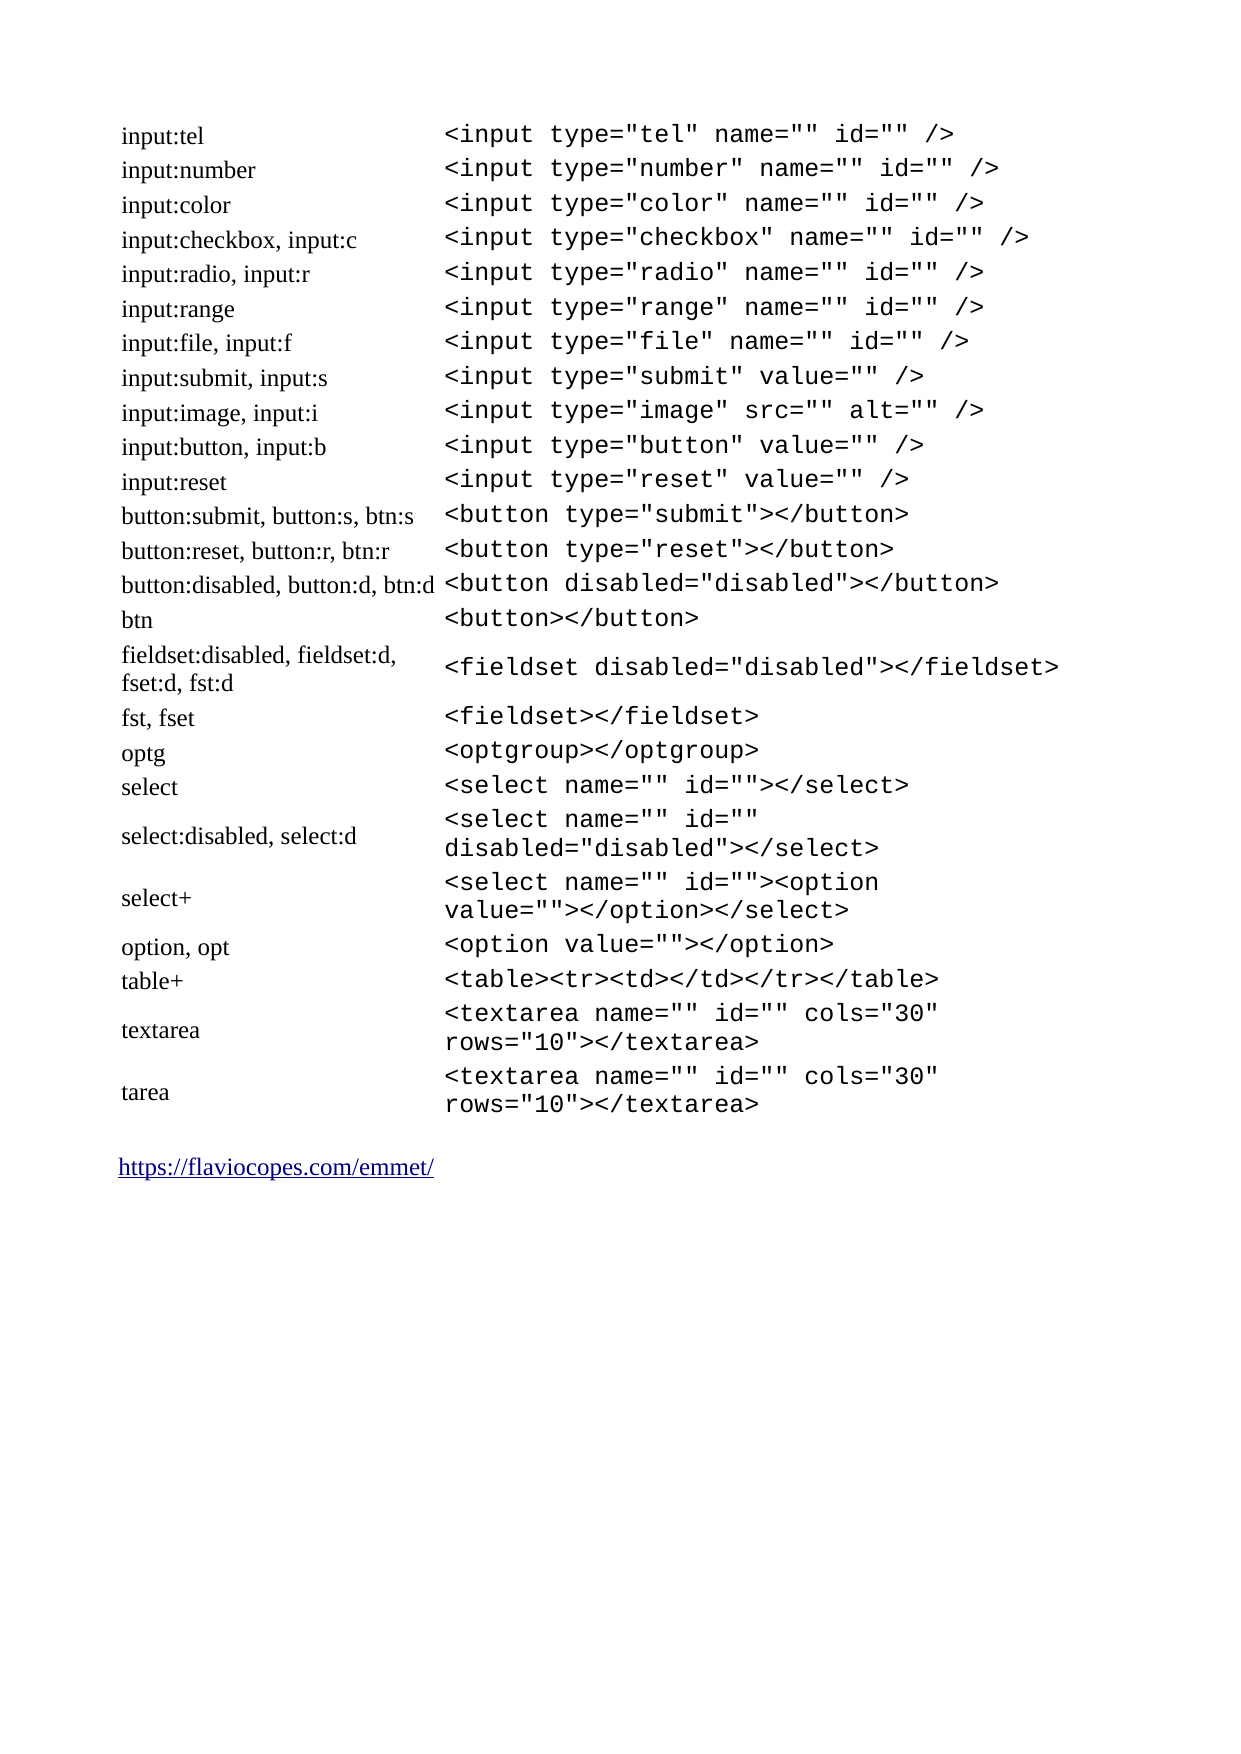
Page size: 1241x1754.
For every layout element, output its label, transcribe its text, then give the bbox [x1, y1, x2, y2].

table_cell <input type="button" value="" /> [441, 429, 1122, 464]
table_cell <select name="" id=""><option value=""></option></select> [441, 866, 1122, 929]
table_cell <textarea name="" id="" cols="30" rows="10"></textarea> [441, 1061, 1122, 1123]
table_cell <input type="range" name="" id="" /> [441, 291, 1122, 326]
table_cell <select name="" id=""></select> [441, 769, 1122, 804]
table_cell input:button, input:b [118, 429, 441, 464]
table_cell <select name="" id="" disabled="disabled"></select> [441, 804, 1122, 866]
table_cell <input type="tel" name="" id="" /> [441, 118, 1122, 153]
table_cell <input type="color" name="" id="" /> [441, 187, 1122, 222]
table_cell fieldset:disabled, fieldset:d, fset:d, fst:d [118, 637, 441, 700]
table_cell <button type="submit"></button> [441, 499, 1122, 533]
table_cell fst, fset [118, 700, 441, 735]
table_cell <input type="reset" value="" /> [441, 464, 1122, 498]
table_cell <input type="radio" name="" id="" /> [441, 256, 1122, 291]
table_cell <button type="reset"></button> [441, 533, 1122, 568]
table_cell <optgroup></optgroup> [441, 735, 1122, 769]
table_cell select [118, 769, 441, 804]
table_cell input:range [118, 291, 441, 326]
table_cell <option value=""></option> [441, 929, 1122, 963]
table_cell input:tel [118, 118, 441, 153]
table_cell option, opt [118, 929, 441, 963]
table_cell <fieldset></fieldset> [441, 700, 1122, 735]
table_cell input:color [118, 187, 441, 222]
table_cell button:disabled, button:d, btn:d [118, 568, 441, 602]
table_cell button:reset, button:r, btn:r [118, 533, 441, 568]
table_cell input:image, input:i [118, 395, 441, 429]
text https://flaviocopes.com/emmet/ [118, 1152, 1122, 1181]
table_cell <input type="number" name="" id="" /> [441, 153, 1122, 187]
table_cell input:file, input:f [118, 326, 441, 360]
table_cell <button disabled="disabled"></button> [441, 568, 1122, 602]
table_cell <input type="file" name="" id="" /> [441, 326, 1122, 360]
table_cell <input type="image" src="" alt="" /> [441, 395, 1122, 429]
table_cell select:disabled, select:d [118, 804, 441, 866]
table_cell optg [118, 735, 441, 769]
table_cell <table><tr><td></td></tr></table> [441, 964, 1122, 998]
table_cell <fieldset disabled="disabled"></fieldset> [441, 637, 1122, 700]
table_cell input:reset [118, 464, 441, 498]
table_cell input:submit, input:s [118, 360, 441, 395]
table_cell button:submit, button:s, btn:s [118, 499, 441, 533]
table_cell tarea [118, 1061, 441, 1123]
table_cell textarea [118, 998, 441, 1061]
table_cell input:radio, input:r [118, 256, 441, 291]
table_cell <button></button> [441, 602, 1122, 637]
table_cell table+ [118, 964, 441, 998]
table_cell select+ [118, 866, 441, 929]
table_cell <input type="submit" value="" /> [441, 360, 1122, 395]
table_cell input:number [118, 153, 441, 187]
table_cell <textarea name="" id="" cols="30" rows="10"></textarea> [441, 998, 1122, 1061]
table_cell input:checkbox, input:c [118, 222, 441, 256]
table_cell <input type="checkbox" name="" id="" /> [441, 222, 1122, 256]
table_cell btn [118, 602, 441, 637]
